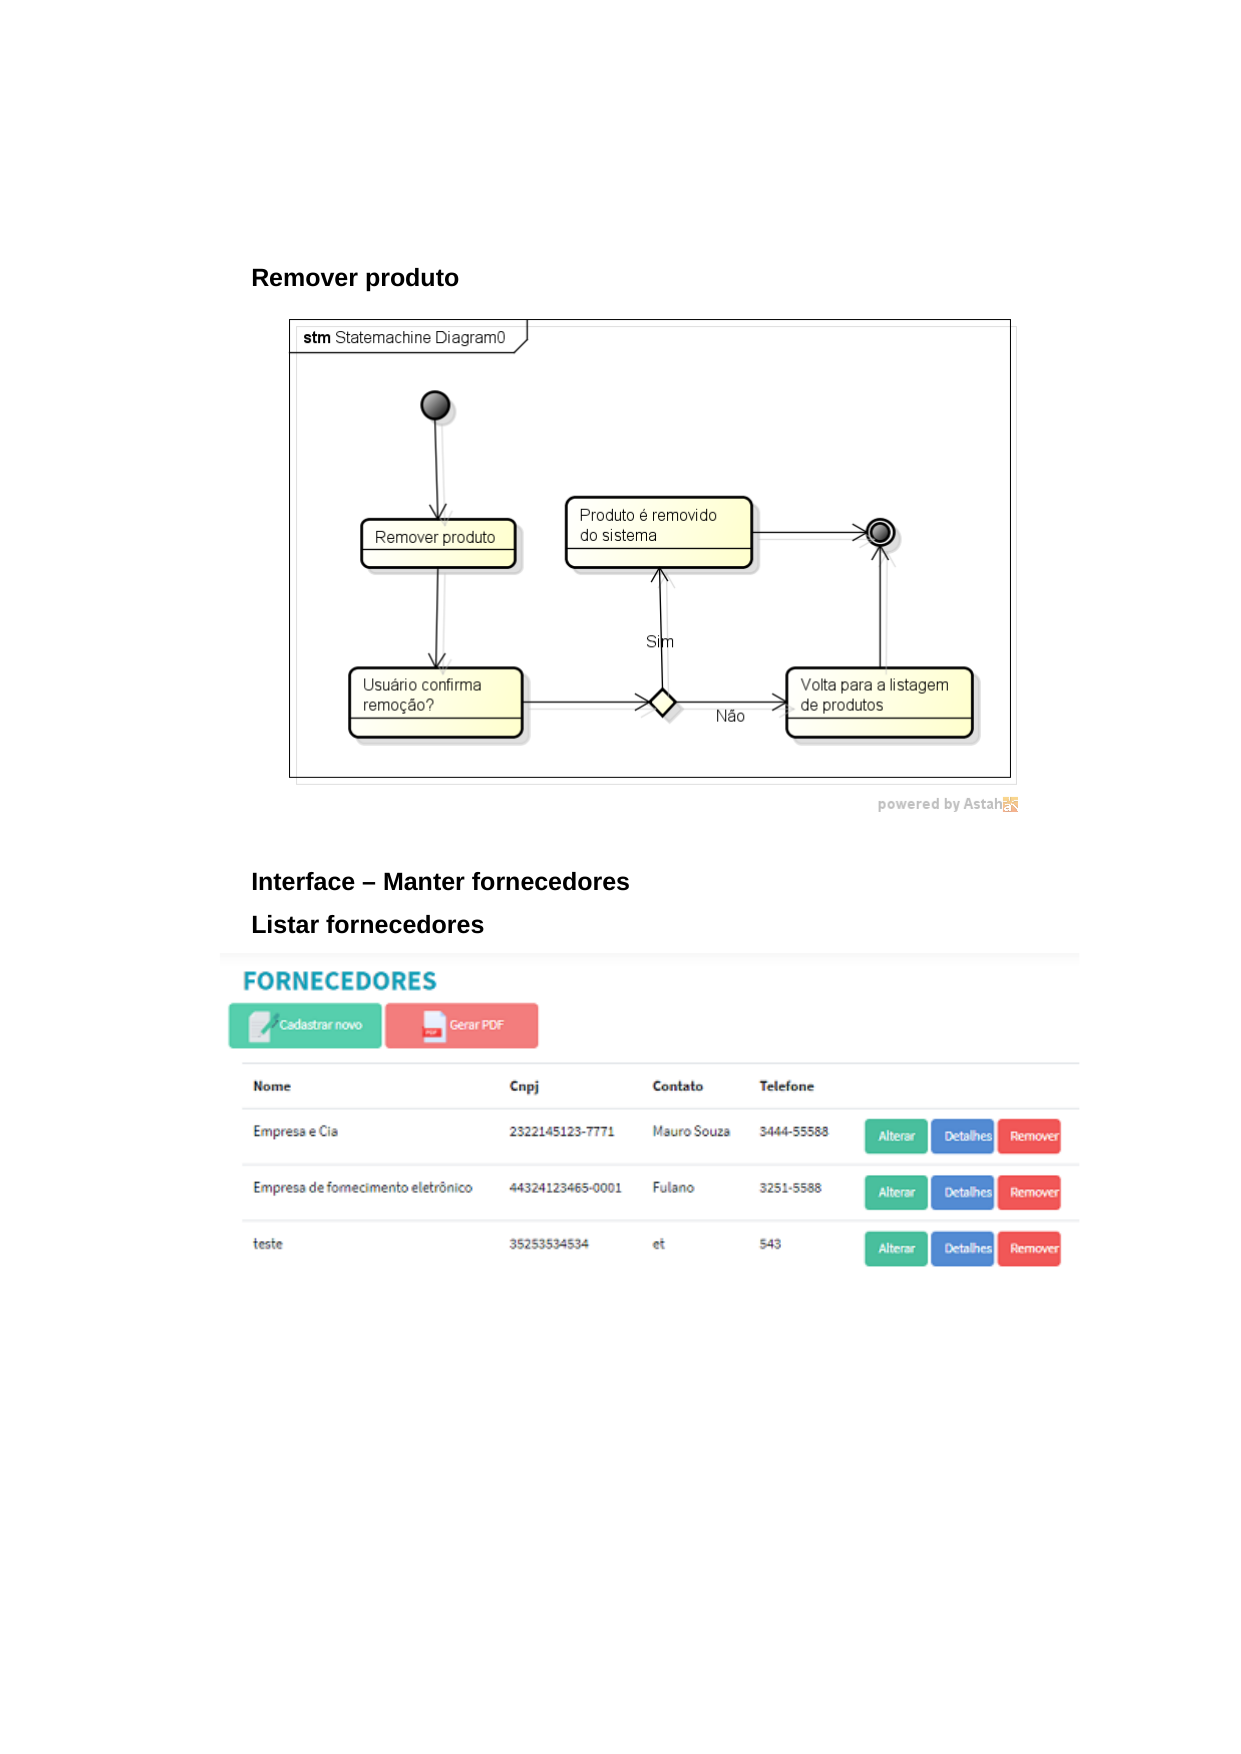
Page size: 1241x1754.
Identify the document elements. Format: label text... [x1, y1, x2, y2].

text Listar fornecedores [177, 910, 1122, 939]
text Remover produto [177, 263, 1122, 292]
picture [276, 306, 1023, 817]
text Interface – Manter fornecedores [177, 867, 1122, 896]
picture [219, 953, 1080, 1298]
